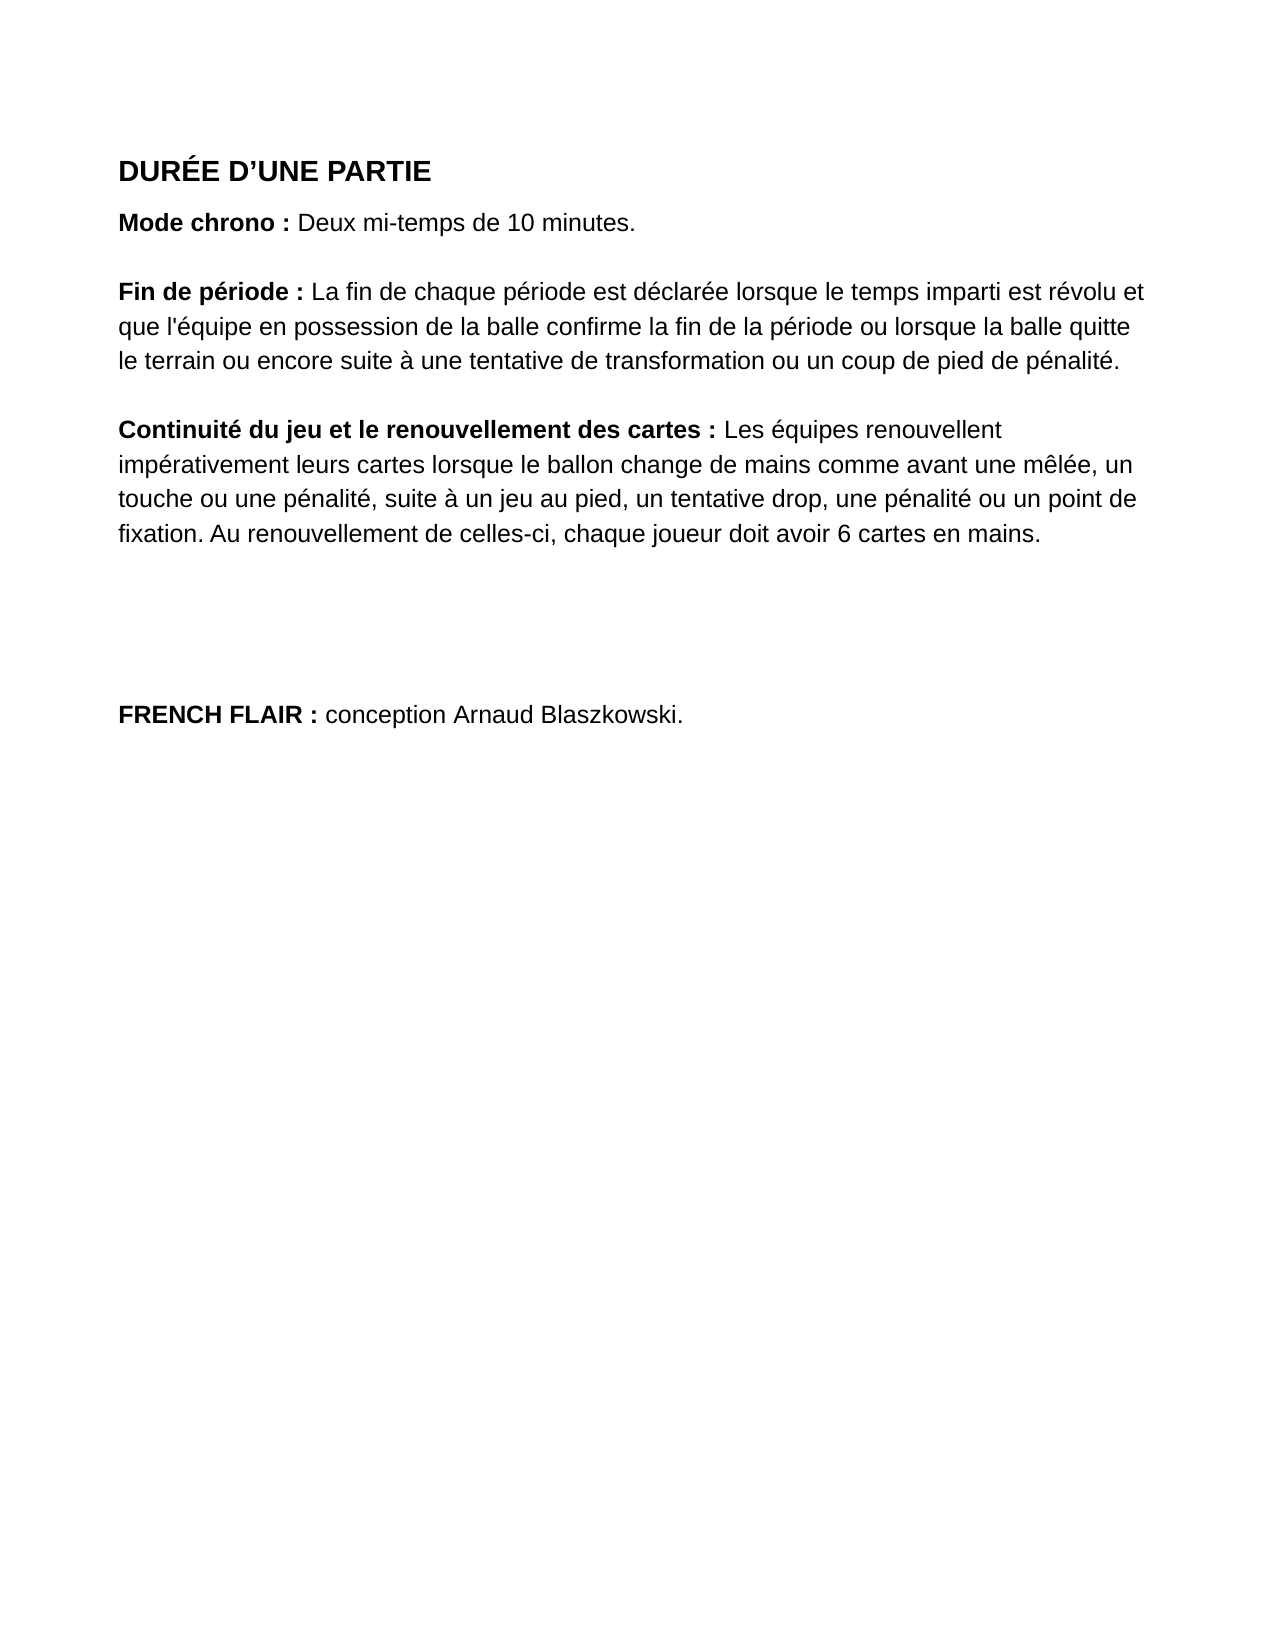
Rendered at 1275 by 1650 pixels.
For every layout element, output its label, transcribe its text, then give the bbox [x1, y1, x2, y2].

text DURÉE D’UNE PARTIE [118, 118, 1157, 187]
text Mode chrono : Deux mi-temps de 10 minutes. Fin de période : La fin de chaque période est déclarée lorsque le temps imparti est révolu et que l'équipe en possession de la balle confirme la fin de la période ou lorsque la balle quitte le terrain ou encore suite à une tentative de transformation ou un coup de pied de pénalité. Continuité du jeu et le renouvellement des cartes : Les équipes renouvellent impérativement leurs cartes lorsque le ballon change de mains comme avant une mêlée, un touche ou une pénalité, suite à un jeu au pied, un tentative drop, une pénalité ou un point de fixation. Au renouvellement de celles-ci, chaque joueur doit avoir 6 cartes en mains. [118, 208, 1157, 547]
text FRENCH FLAIR : conception Arnaud Blaszkowski. [118, 700, 1157, 729]
